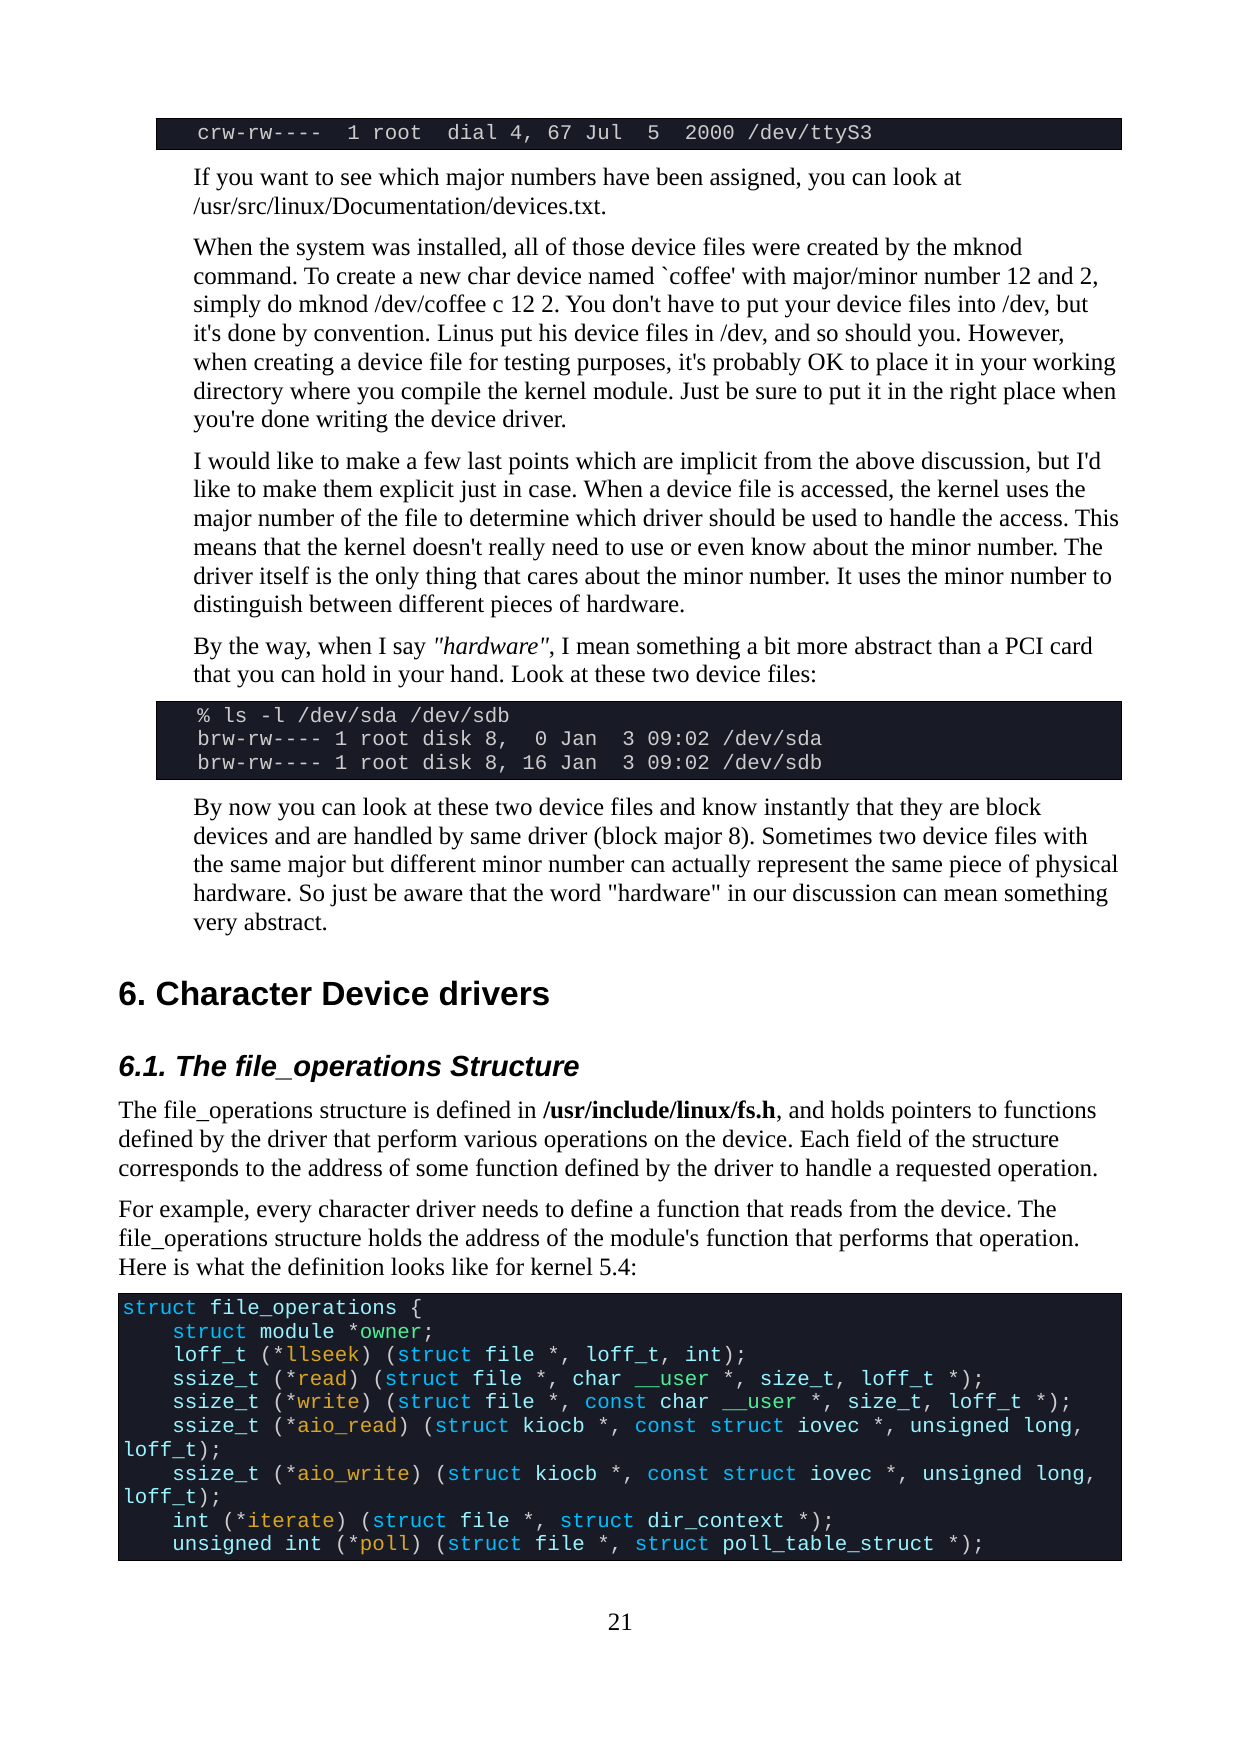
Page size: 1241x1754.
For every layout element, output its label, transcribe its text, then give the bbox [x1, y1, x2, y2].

subtitle The file_operations Structure [118, 1049, 1122, 1083]
text unsigned int (*poll) (struct file *, struct poll_table_struct *); [119, 1529, 1121, 1560]
list By the way, when I say "hardware", I mean something a bit more abstract than a PCI card that you can hold in your hand. Look at these two device files: [156, 631, 1122, 688]
list brw-rw---- 1 root disk 8, 0 Jan 3 09:02 /dev/sda [157, 724, 1121, 748]
list brw-rw---- 1 root disk 8, 16 Jan 3 09:02 /dev/sdb [157, 748, 1121, 779]
text int (*iterate) (struct file *, struct dir_context *); [119, 1506, 1121, 1529]
list crw-rw---- 1 root dial 4, 67 Jul 5 2000 /dev/ttyS3 [157, 119, 1121, 149]
text ssize_t (*write) (struct file *, const char __user *, size_t, loff_t *); [119, 1388, 1121, 1411]
text ssize_t (*aio_read) (struct kiocb *, const struct iovec *, unsigned long, loff_t); [119, 1411, 1121, 1458]
text struct file_operations { [119, 1294, 1121, 1317]
list By now you can look at these two device files and know instantly that they are block devices and are handled by same driver (block major 8). Sometimes two device files with the same major but different minor number can actually represent the same piece of physical hardware. So just be aware that the word "hardware" in our discussion can mean something very abstract. [156, 792, 1122, 936]
list If you want to see which major numbers have been assigned, you can look at /usr/src/linux/Documentation/devices.txt. [156, 162, 1122, 219]
text The file_operations structure is defined in /usr/include/linux/fs.h, and holds pointers to functions defined by the driver that perform various operations on the device. Each field of the structure corresponds to the address of some function defined by the driver to handle a requested operation. [118, 1096, 1122, 1182]
subtitle Character Device drivers [118, 973, 1122, 1012]
text For example, every character driver needs to define a function that reads from the device. The file_operations structure holds the address of the module's function that performs that operation. Here is what the definition looks like for kernel 5.4: [118, 1194, 1122, 1281]
list When the system was installed, all of those device files were created by the mknod command. To create a new char device named `coffee' with major/minor number 12 and 2, simply do mknod /dev/coffee c 12 2. You don't have to put your device files into /dev, but it's done by convention. Linus put his device files in /dev, and so should you. However, when creating a device file for testing purposes, it's probably OK to place it in your working directory where you compile the kernel module. Just be sure to put it in the right place when you're done writing the device driver. [156, 232, 1122, 433]
list I would like to make a few last points which are implicit from the above discussion, but I'd like to make them explicit just in case. When a device file is accessed, the kernel uses the major number of the file to determine which driver should be used to handle the access. This means that the kernel doesn't really need to use or even know about the minor number. The driver itself is the only thing that cares about the minor number. It uses the minor number to distinguish between different pieces of hardware. [156, 446, 1122, 618]
list % ls -l /dev/sda /dev/sdb [157, 702, 1121, 724]
text struct module *owner; [119, 1317, 1121, 1340]
text ssize_t (*read) (struct file *, char __user *, size_t, loff_t *); [119, 1364, 1121, 1388]
text loff_t (*llseek) (struct file *, loff_t, int); [119, 1340, 1121, 1364]
text ssize_t (*aio_write) (struct kiocb *, const struct iovec *, unsigned long, loff_t); [119, 1458, 1121, 1506]
